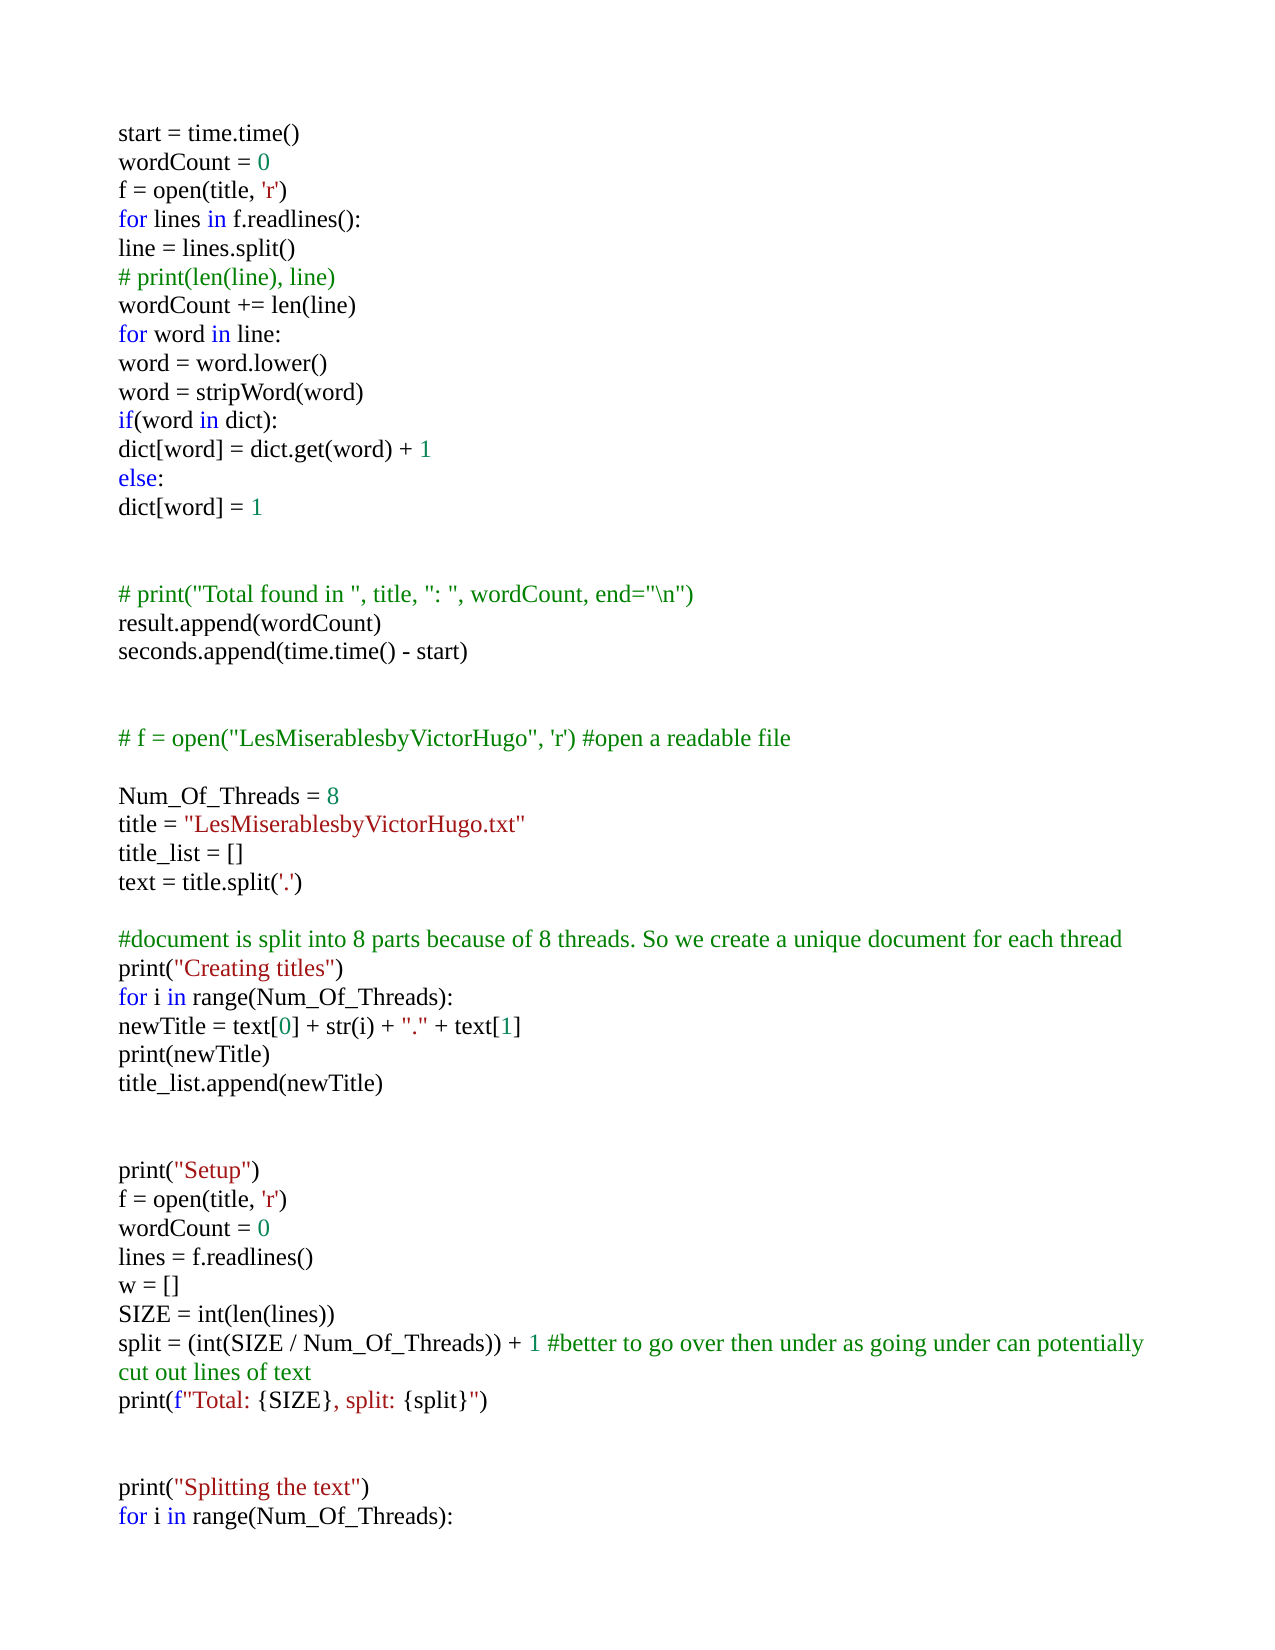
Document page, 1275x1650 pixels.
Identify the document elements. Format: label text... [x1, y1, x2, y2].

text for lines in f.readlines(): [118, 204, 1157, 233]
text print("Creating titles") [118, 953, 1157, 982]
text w = [] [118, 1270, 1157, 1299]
text wordCount = 0 [118, 1213, 1157, 1242]
text lines = f.readlines() [118, 1242, 1157, 1270]
text print("Splitting the text") [118, 1472, 1157, 1501]
text title = "LesMiserablesbyVictorHugo.txt" [118, 809, 1157, 838]
text seconds.append(time.time() - start) [118, 636, 1157, 665]
text for i in range(Num_Of_Threads): [118, 1501, 1157, 1530]
text # print("Total found in ", title, ": ", wordCount, end="\n") [118, 579, 1157, 608]
text title_list.append(newTitle) [118, 1068, 1157, 1097]
text SIZE = int(len(lines)) [118, 1299, 1157, 1328]
text for word in line: [118, 319, 1157, 348]
text print("Setup") [118, 1155, 1157, 1184]
text split = (int(SIZE / Num_Of_Threads)) + 1 #better to go over then under as going under can potentially cut out lines of text [118, 1328, 1157, 1385]
text title_list = [] [118, 838, 1157, 867]
text #document is split into 8 parts because of 8 threads. So we create a unique document for each thread [118, 924, 1157, 953]
text dict[word] = dict.get(word) + 1 [118, 434, 1157, 463]
text newTitle = text[0] + str(i) + "." + text[1] [118, 1011, 1157, 1039]
text start = time.time() [118, 118, 1157, 147]
text # f = open("LesMiserablesbyVictorHugo", 'r') #open a readable file [118, 723, 1157, 752]
text # print(len(line), line) [118, 262, 1157, 291]
text wordCount += len(line) [118, 291, 1157, 319]
text if(word in dict): [118, 406, 1157, 434]
text for i in range(Num_Of_Threads): [118, 982, 1157, 1011]
text wordCount = 0 [118, 147, 1157, 176]
text word = stripWord(word) [118, 377, 1157, 406]
text print(f"Total: {SIZE}, split: {split}") [118, 1385, 1157, 1414]
text result.append(wordCount) [118, 608, 1157, 636]
text text = title.split('.') [118, 867, 1157, 896]
text word = word.lower() [118, 348, 1157, 377]
text line = lines.split() [118, 233, 1157, 262]
text dict[word] = 1 [118, 492, 1157, 521]
text print(newTitle) [118, 1039, 1157, 1068]
text else: [118, 463, 1157, 492]
text f = open(title, 'r') [118, 176, 1157, 204]
text f = open(title, 'r') [118, 1184, 1157, 1213]
text Num_Of_Threads = 8 [118, 781, 1157, 809]
